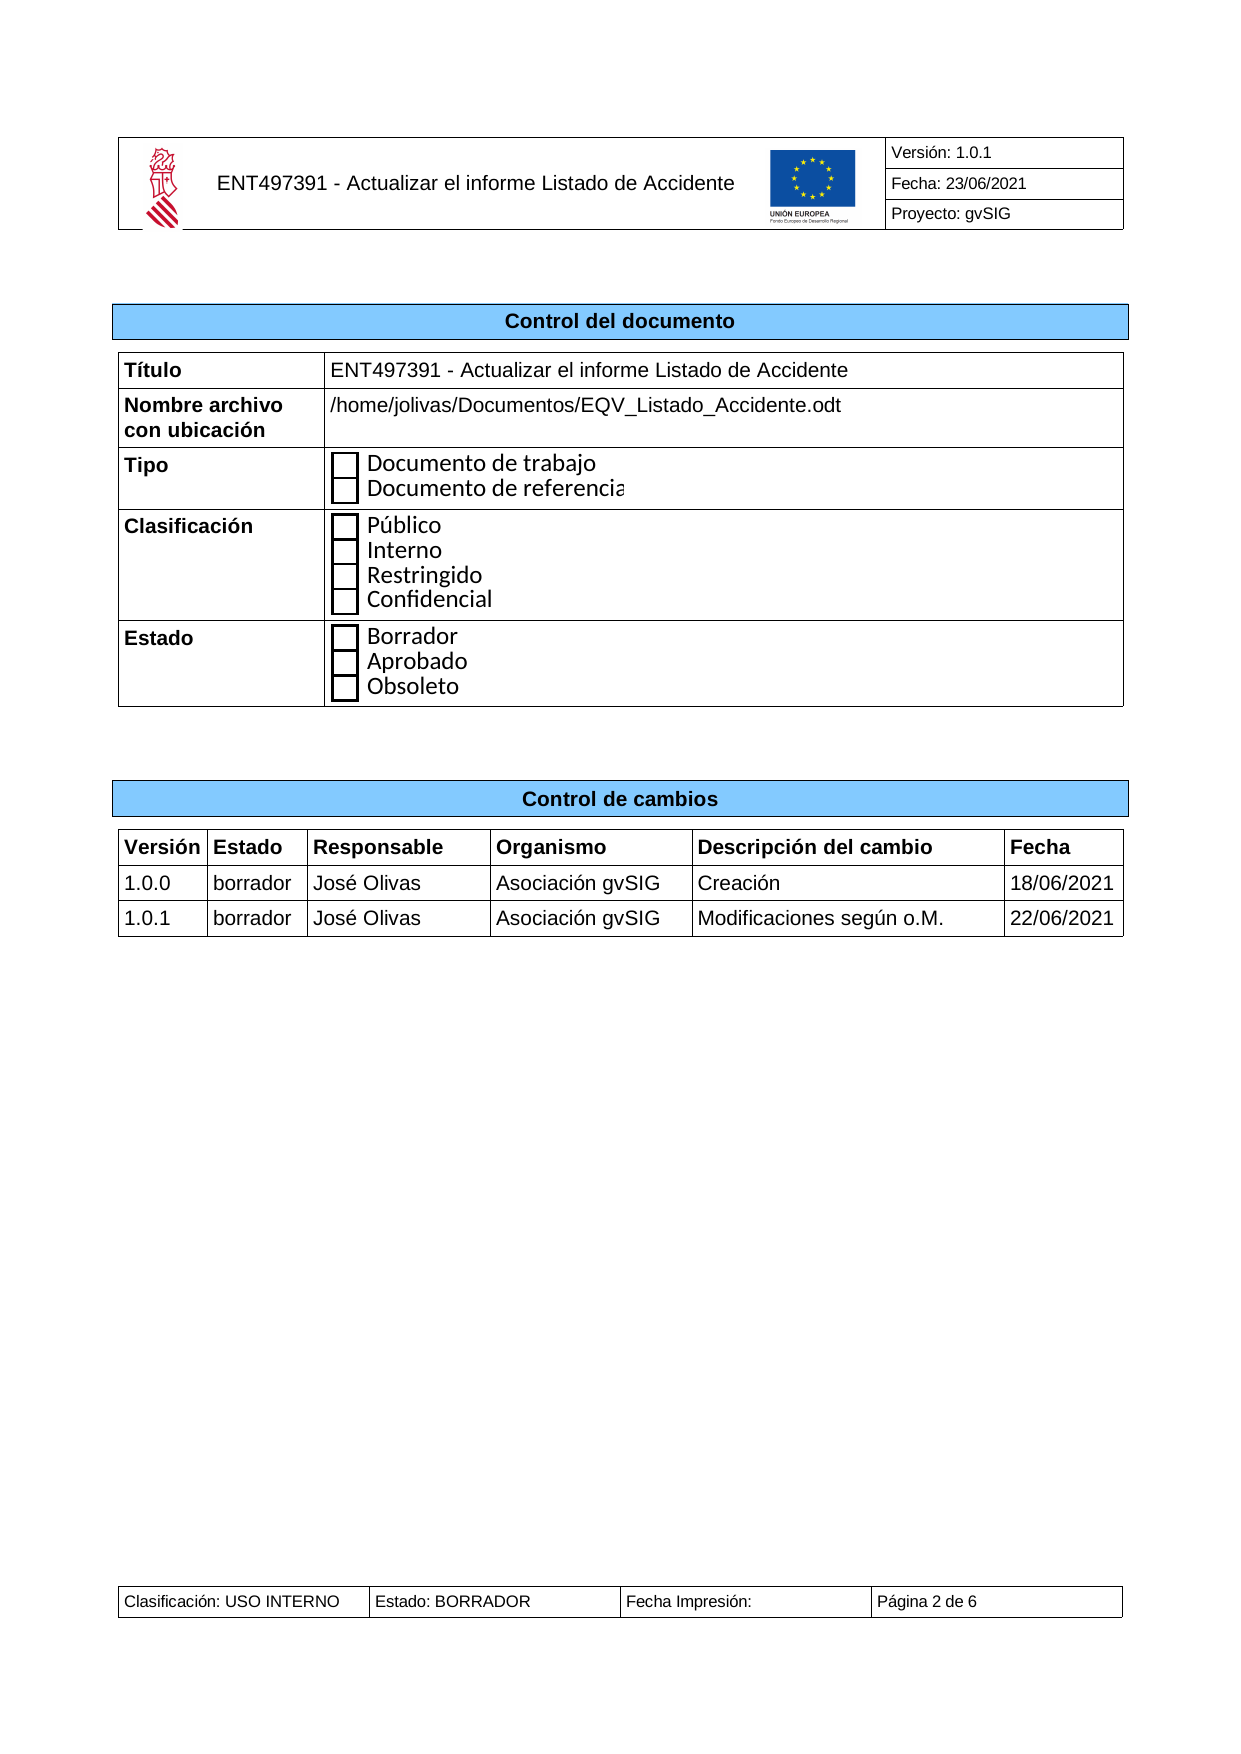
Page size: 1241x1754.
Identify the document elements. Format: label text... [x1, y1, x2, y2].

table_cell José Olivas [308, 901, 490, 936]
table_cell Clasificación [119, 510, 324, 620]
table_header Descripción del cambio [693, 830, 1004, 864]
text Control de cambios [113, 781, 1128, 816]
table_cell Creación [693, 866, 1004, 900]
table_cell /home/jolivas/Documentos/EQV_Listado_Accidente.odt [325, 389, 1123, 447]
table_cell Asociación gvSIG [491, 901, 692, 936]
table_cell Estado [119, 621, 324, 706]
table_cell 18/06/2021 [1005, 866, 1123, 900]
table_cell Asociación gvSIG [491, 866, 692, 900]
table_cell 1.0.1 [119, 901, 207, 936]
table_cell [325, 448, 1123, 509]
table_cell [325, 621, 1123, 706]
table_cell Tipo [119, 448, 324, 509]
table_header Organismo [491, 830, 692, 864]
table_header Título [119, 353, 324, 388]
table_header Versión [119, 830, 207, 864]
text Control del documento [113, 305, 1128, 339]
table_header Responsable [308, 830, 490, 864]
table_cell 1.0.0 [119, 866, 207, 900]
picture [764, 148, 862, 227]
table_cell Nombre archivo con ubicación [119, 389, 324, 447]
table_cell borrador [208, 901, 307, 936]
table_cell borrador [208, 866, 307, 900]
table_header Estado [208, 830, 307, 864]
picture [142, 143, 183, 232]
table_cell [325, 510, 1123, 620]
table_cell José Olivas [308, 866, 490, 900]
table_cell Modificaciones según o.M. [693, 901, 1004, 936]
table_cell 22/06/2021 [1005, 901, 1123, 936]
table_header ENT497391 - Actualizar el informe Listado de Accidente [325, 353, 1123, 388]
table_header Fecha [1005, 830, 1123, 864]
